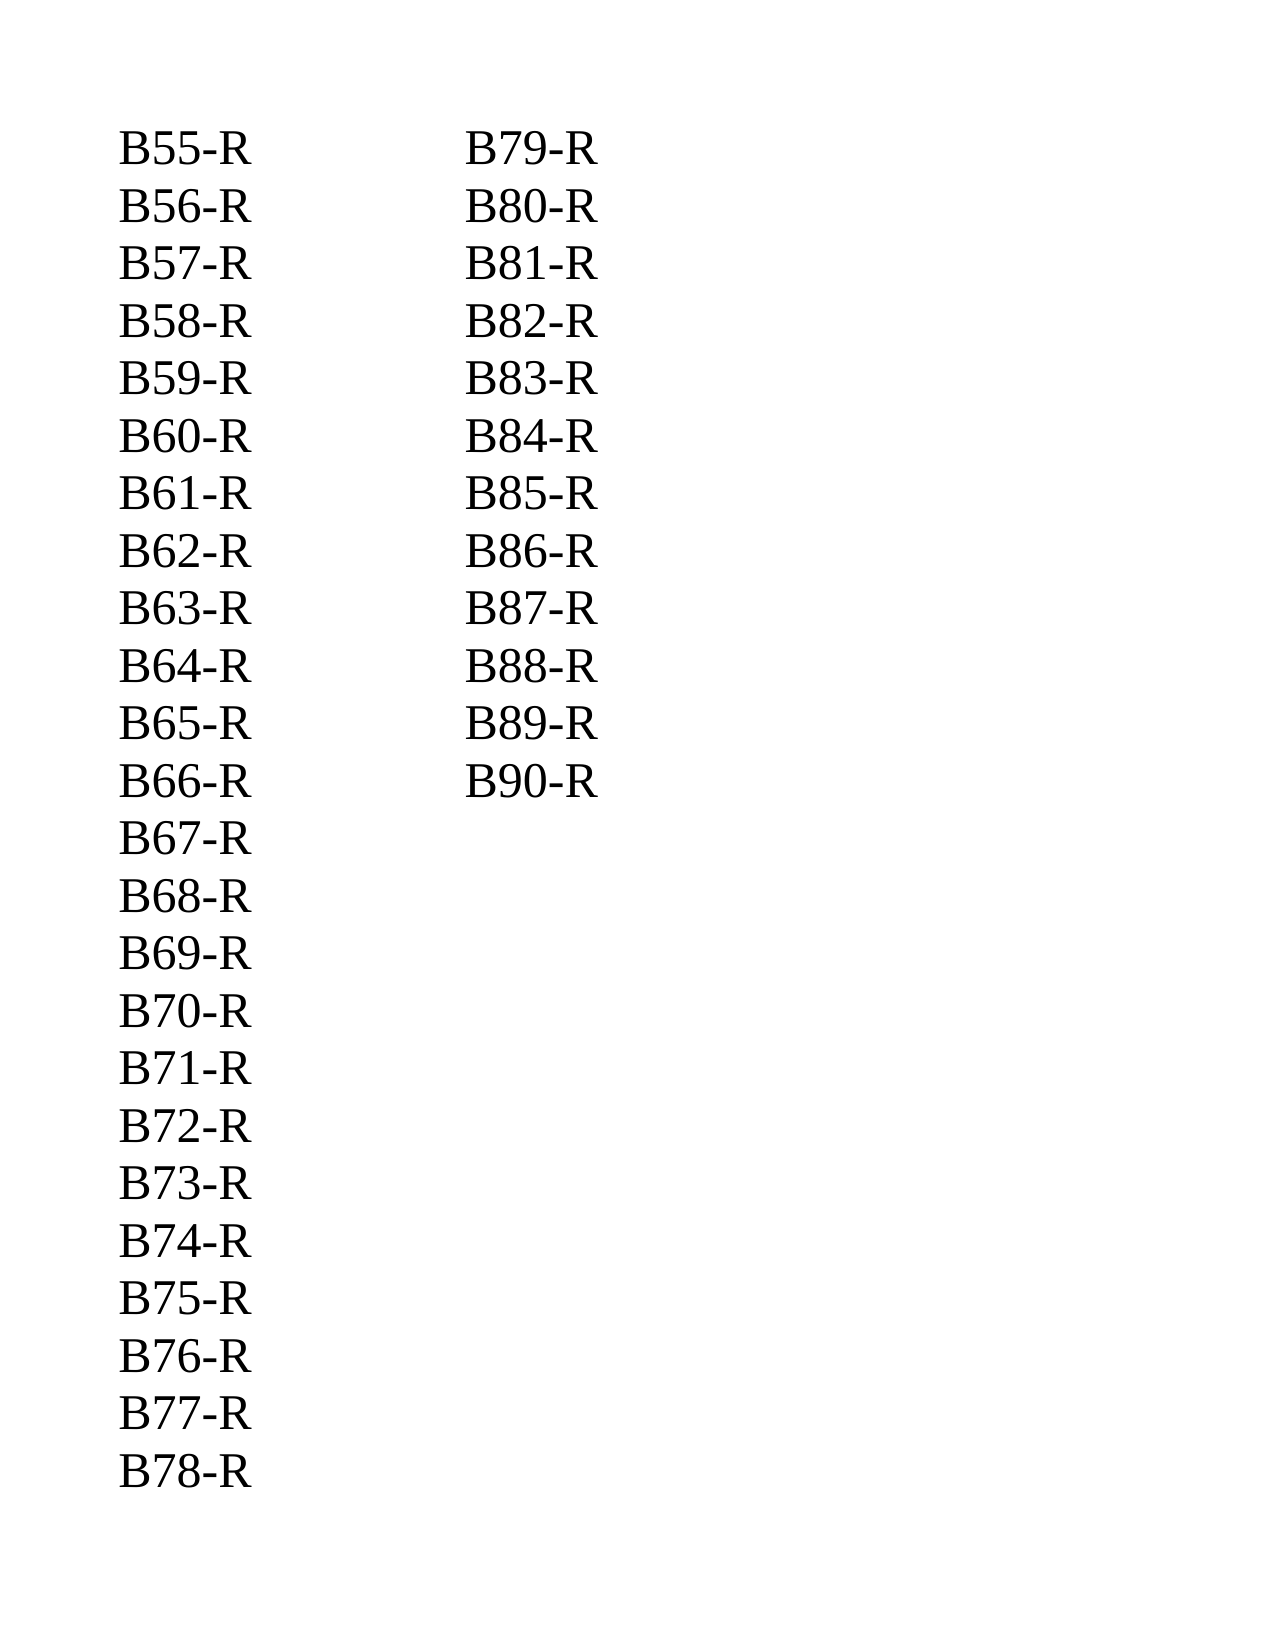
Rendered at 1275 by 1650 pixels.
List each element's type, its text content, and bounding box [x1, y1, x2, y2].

text B69-R [118, 923, 464, 981]
text B87-R [464, 578, 811, 636]
text B80-R [464, 176, 811, 233]
text B72-R [118, 1096, 464, 1153]
text B90-R [464, 751, 811, 808]
text B82-R [464, 291, 811, 348]
text B64-R [118, 636, 464, 693]
text B88-R [464, 636, 811, 693]
text B59-R [118, 348, 464, 406]
text B84-R [464, 406, 811, 463]
text B86-R [464, 521, 811, 578]
text B56-R [118, 176, 464, 233]
text B85-R [464, 463, 811, 521]
text B71-R [118, 1038, 464, 1096]
text B83-R [464, 348, 811, 406]
text B76-R [118, 1326, 464, 1383]
text B70-R [118, 981, 464, 1038]
text B63-R [118, 578, 464, 636]
text B66-R [118, 751, 464, 808]
text B79-R [464, 118, 811, 176]
text B58-R [118, 291, 464, 348]
text B89-R [464, 693, 811, 751]
text B73-R [118, 1153, 464, 1211]
text B81-R [464, 233, 811, 291]
text B68-R [118, 866, 464, 923]
text B62-R [118, 521, 464, 578]
text B75-R [118, 1268, 464, 1326]
text B60-R [118, 406, 464, 463]
text B77-R [118, 1383, 464, 1441]
text B55-R [118, 118, 464, 176]
text B74-R [118, 1211, 464, 1268]
text B78-R [118, 1441, 464, 1498]
text B57-R [118, 233, 464, 291]
text B67-R [118, 808, 464, 866]
text B61-R [118, 463, 464, 521]
text B65-R [118, 693, 464, 751]
